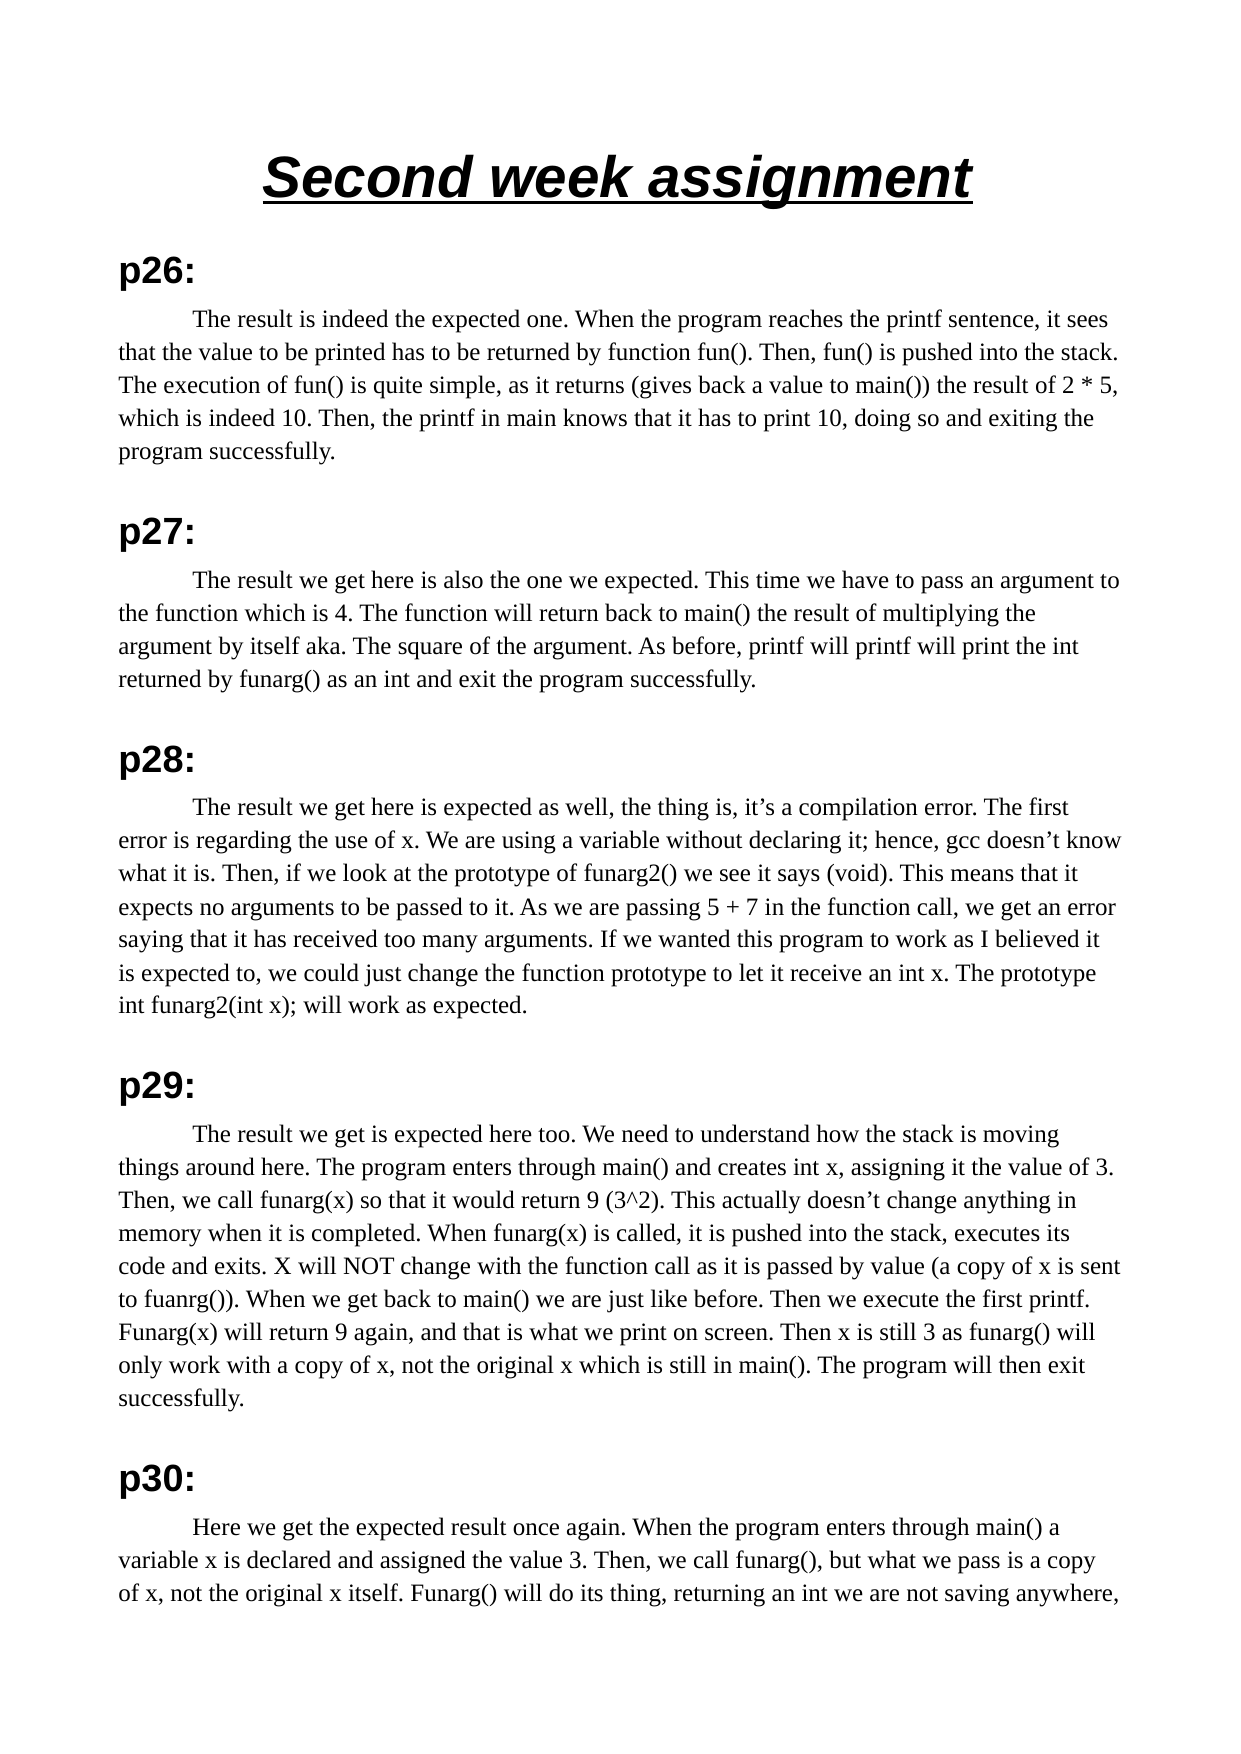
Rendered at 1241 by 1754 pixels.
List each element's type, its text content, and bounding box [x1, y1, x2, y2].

subtitle p27: [118, 508, 1122, 552]
text Here we get the expected result once again. When the program enters through main() a variable x is declared and assigned the value 3. Then, we call funarg(), but what we pass is a copy of x, not the original x itself. Funarg() will do its thing, returning an int we are not saving anywhere, [118, 1512, 1122, 1607]
subtitle p26: [118, 248, 1122, 291]
text The result we get here is expected as well, the thing is, it’s a compilation error. The first error is regarding the use of x. We are using a variable without declaring it; hence, gcc doesn’t know what it is. Then, if we look at the prototype of funarg2() we see it says (void). This means that it expects no arguments to be passed to it. As we are passing 5 + 7 in the function call, we get an error saying that it has received too many arguments. If we wanted this program to work as I believed it is expected to, we could just change the function prototype to let it receive an int x. The prototype int funarg2(int x); will work as expected. [118, 792, 1122, 1019]
text The result is indeed the expected one. When the program reaches the printf sentence, it sees that the value to be printed has to be returned by function fun(). Then, fun() is pushed into the stack. The execution of fun() is quite simple, as it returns (gives back a value to main()) the result of 2 * 5, which is indeed 10. Then, the printf in main knows that it has to print 10, doing so and exiting the program successfully. [118, 304, 1122, 465]
subtitle p30: [118, 1456, 1122, 1500]
text The result we get here is also the one we expected. This time we have to pass an argument to the function which is 4. The function will return back to main() the result of multiplying the argument by itself aka. The square of the argument. As before, printf will printf will print the int returned by funarg() as an int and exit the program successfully. [118, 565, 1122, 692]
text The result we get is expected here too. We need to understand how the stack is moving things around here. The program enters through main() and creates int x, assigning it the value of 3. Then, we call funarg(x) so that it would return 9 (3^2). This actually doesn’t change anything in memory when it is completed. When funarg(x) is called, it is pushed into the stack, executes its code and exits. X will NOT change with the function call as it is passed by value (a copy of x is sent to fuanrg()). When we get back to main() we are just like before. Then we execute the first printf. Funarg(x) will return 9 again, and that is what we print on screen. Then x is still 3 as funarg() will only work with a copy of x, not the original x which is still in main(). The program will then exit successfully. [118, 1119, 1122, 1412]
subtitle p29: [118, 1063, 1122, 1107]
subtitle p28: [118, 736, 1122, 780]
title Second week assignment [118, 143, 1122, 210]
